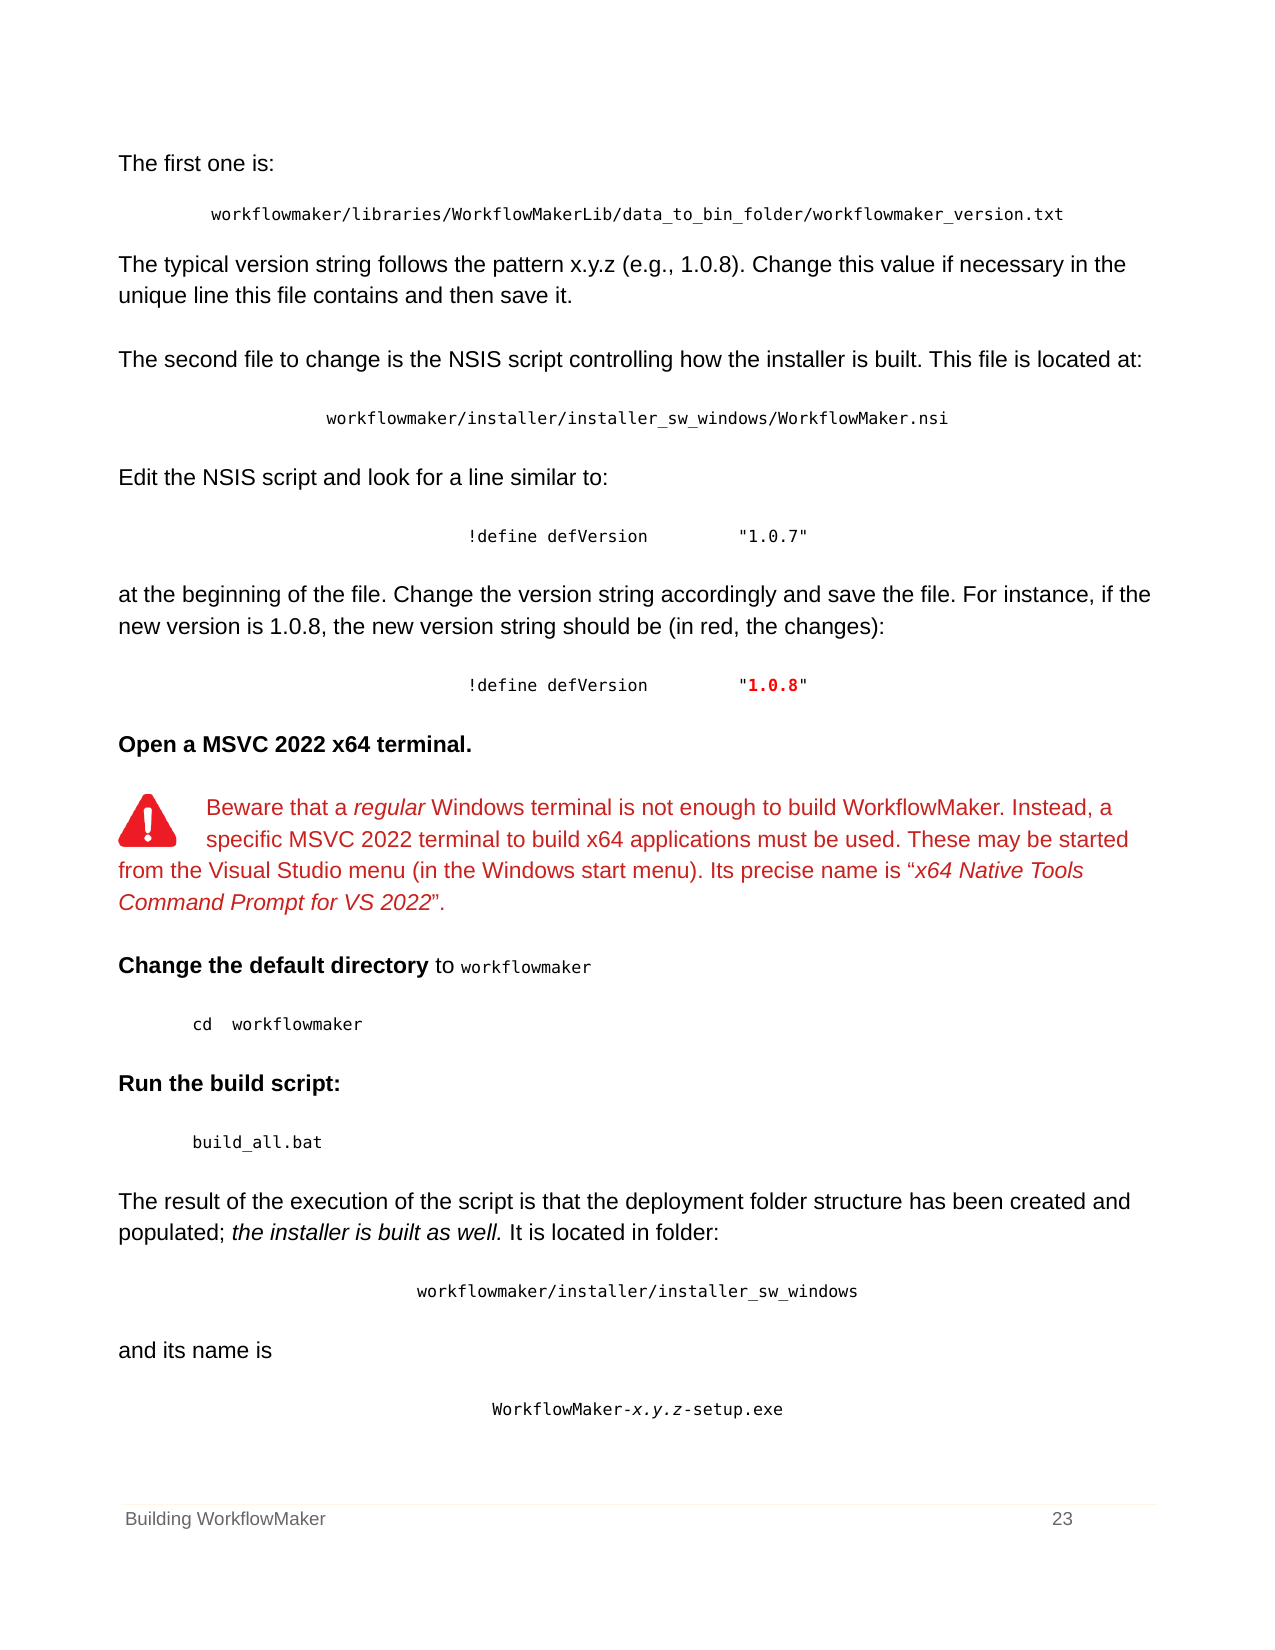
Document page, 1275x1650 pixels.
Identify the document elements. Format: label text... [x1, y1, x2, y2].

text workflowmaker/installer/installer_sw_windows [118, 1282, 1157, 1302]
text The result of the execution of the script is that the deployment folder structure has been created and populated; the installer is built as well. It is located in folder: [118, 1188, 1157, 1246]
text The first one is: [118, 150, 1157, 176]
text Edit the NSIS script and look for a line similar to: [118, 463, 1157, 490]
text !define defVersion "1.0.8" [118, 676, 1157, 696]
text cd workflowmaker [192, 1015, 1157, 1034]
text Change the default directory to workflowmaker [118, 952, 1157, 978]
text workflowmaker/installer/installer_sw_windows/WorkflowMaker.nsi [118, 409, 1157, 428]
text The typical version string follows the pattern x.y.z (e.g., 1.0.8). Change this value if necessary in the unique line this file contains and then save it. [118, 251, 1157, 309]
text Beware that a regular Windows terminal is not enough to build WorkflowMaker. Instead, a specific MSVC 2022 terminal to build x64 applications must be used. These may be started from the Visual Studio menu (in the Windows start menu). Its precise name is “x64 Native Tools Command Prompt for VS 2022”. [118, 794, 1157, 915]
text Open a MSVC 2022 x64 terminal. [118, 731, 1157, 757]
picture [118, 794, 177, 847]
text build_all.bat [192, 1133, 1157, 1152]
text !define defVersion "1.0.7" [118, 527, 1157, 546]
text at the beginning of the file. Change the version string accordingly and save the file. For instance, if the new version is 1.0.8, the new version string should be (in red, the changes): [118, 581, 1157, 639]
text and its name is [118, 1337, 1157, 1363]
text The second file to change is the NSIS script controlling how the installer is built. This file is located at: [118, 346, 1157, 372]
text Run the build script: [118, 1070, 1157, 1096]
text WorkflowMaker-x.y.z-setup.exe [118, 1400, 1157, 1420]
text workflowmaker/libraries/WorkflowMakerLib/data_to_bin_folder/workflowmaker_version.txt [118, 204, 1157, 224]
